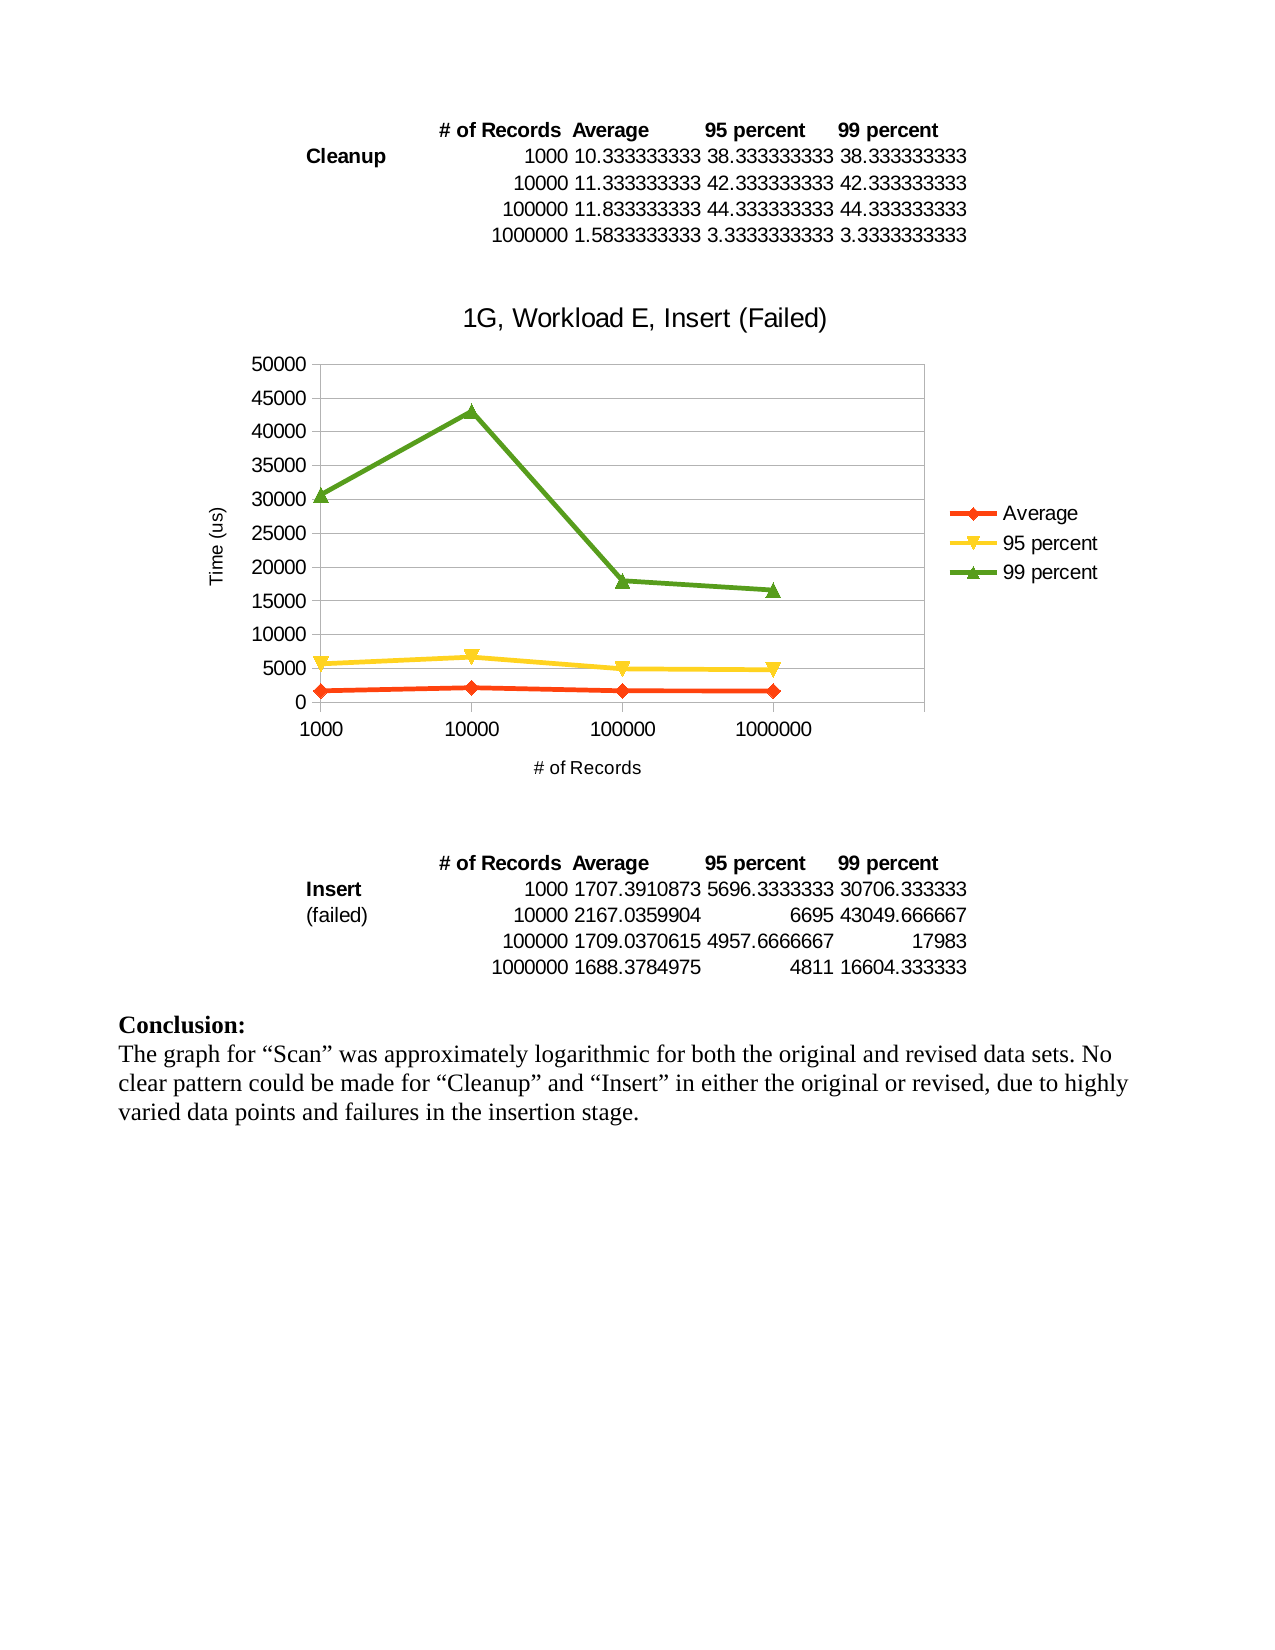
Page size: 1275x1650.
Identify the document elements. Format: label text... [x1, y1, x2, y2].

text The graph for “Scan” was approximately logarithmic for both the original and revised data sets. No clear pattern could be made for “Cleanup” and “Insert” in either the original or revised, due to highly varied data points and failures in the insertion stage. [118, 1039, 1157, 1126]
text Conclusion: [118, 1011, 1157, 1039]
